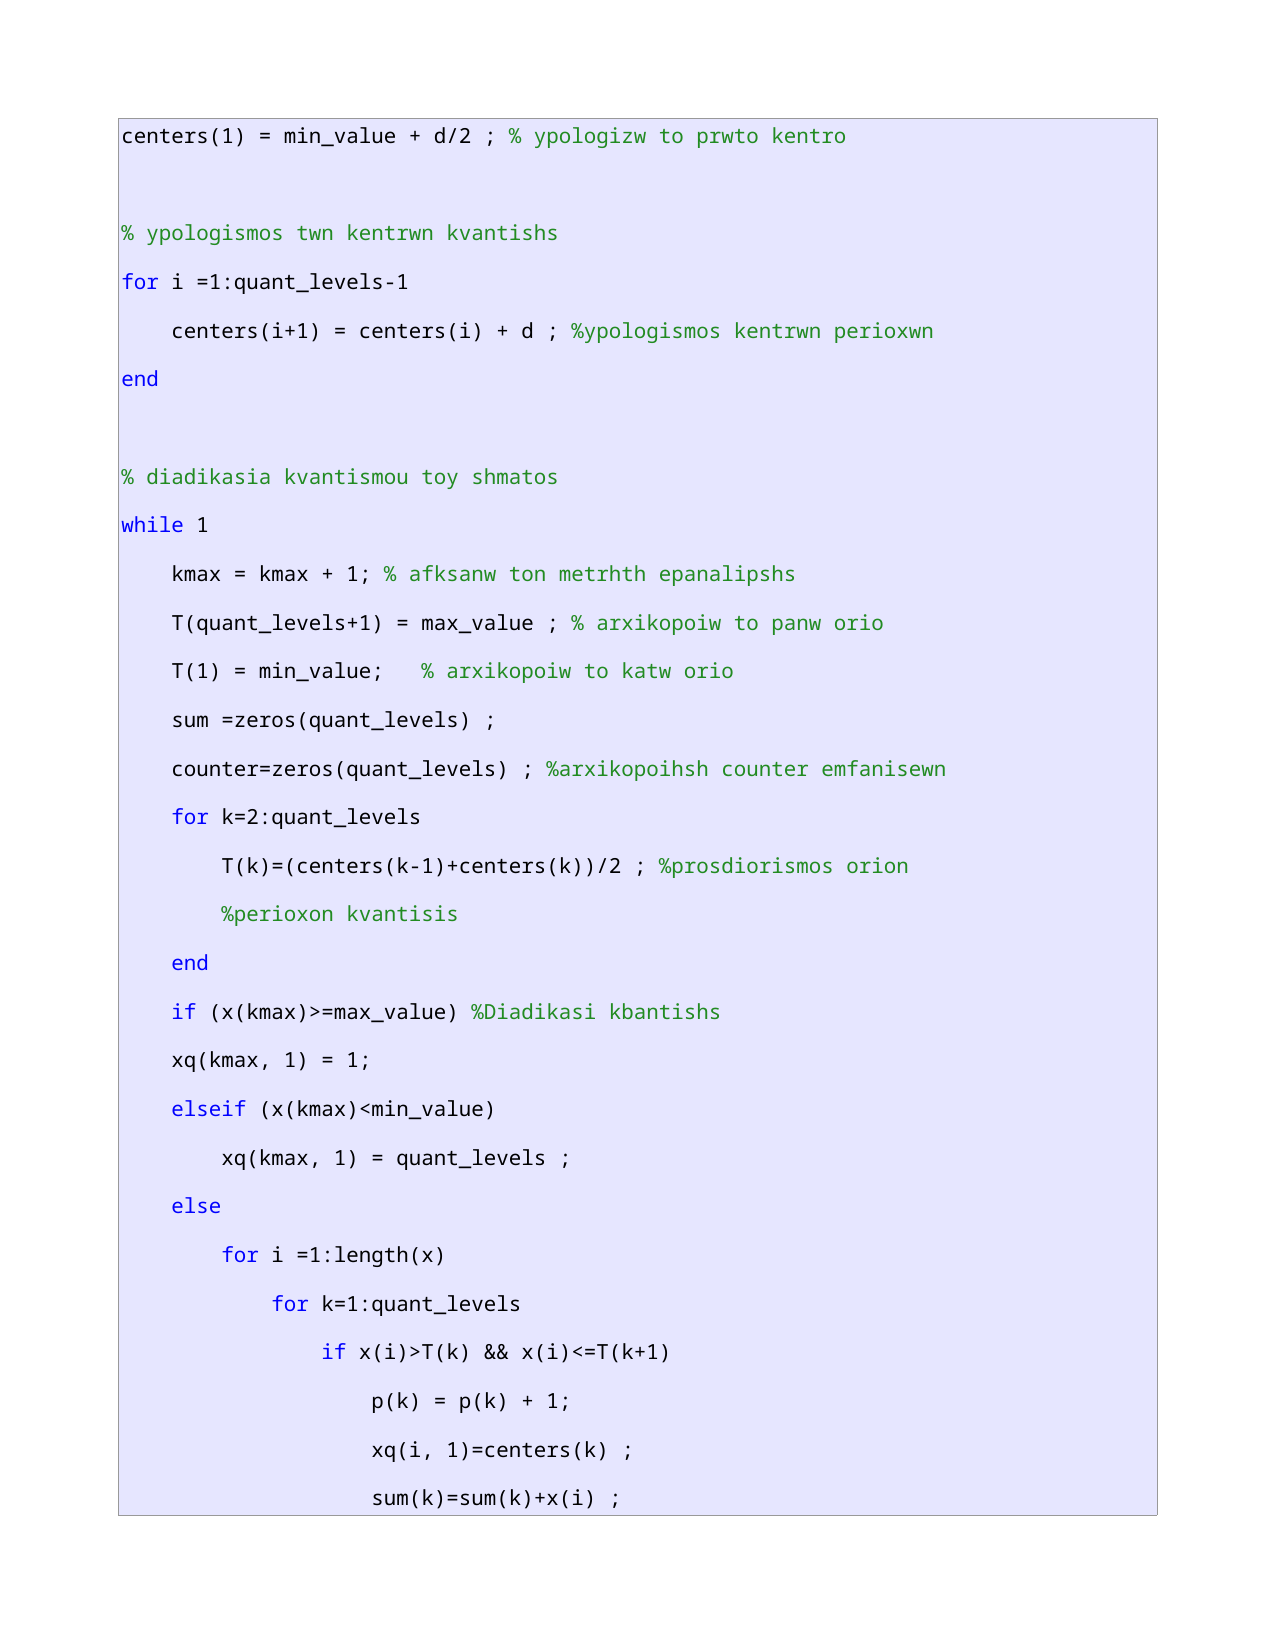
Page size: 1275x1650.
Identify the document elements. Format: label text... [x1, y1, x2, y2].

text %perioxon kvantisis [119, 896, 1157, 928]
text xq(kmax, 1) = quant_levels ; [119, 1140, 1157, 1171]
text elseif (x(kmax)<min_value) [119, 1091, 1157, 1123]
text kmax = kmax + 1; % afksanw ton metrhth epanalipshs [119, 556, 1157, 587]
text centers(1) = min_value + d/2 ; % ypologizw to prwto kentro [119, 119, 1157, 150]
text end [119, 361, 1157, 393]
text else [119, 1188, 1157, 1220]
text end [119, 945, 1157, 977]
text if x(i)>T(k) && x(i)<=T(k+1) [119, 1334, 1157, 1366]
text for k=2:quant_levels [119, 799, 1157, 831]
text counter=zeros(quant_levels) ; %arxikopoihsh counter emfanisewn [119, 751, 1157, 782]
text p(k) = p(k) + 1; [119, 1383, 1157, 1414]
text sum =zeros(quant_levels) ; [119, 702, 1157, 733]
text xq(i, 1)=centers(k) ; [119, 1432, 1157, 1463]
text if (x(kmax)>=max_value) %Diadikasi kbantishs [119, 994, 1157, 1025]
text % ypologismos twn kentrwn kvantishs [119, 215, 1157, 247]
text T(quant_levels+1) = max_value ; % arxikopoiw to panw orio [119, 604, 1157, 636]
text % diadikasia kvantismou toy shmatos [119, 459, 1157, 490]
text T(1) = min_value; % arxikopoiw to katw orio [119, 653, 1157, 685]
text for k=1:quant_levels [119, 1286, 1157, 1317]
text for i =1:quant_levels-1 [119, 264, 1157, 296]
text centers(i+1) = centers(i) + d ; %ypologismos kentrwn perioxwn [119, 313, 1157, 344]
text T(k)=(centers(k-1)+centers(k))/2 ; %prosdiorismos orion [119, 848, 1157, 879]
text sum(k)=sum(k)+x(i) ; [119, 1480, 1157, 1515]
text while 1 [119, 507, 1157, 539]
text for i =1:length(x) [119, 1237, 1157, 1268]
text xq(kmax, 1) = 1; [119, 1042, 1157, 1074]
